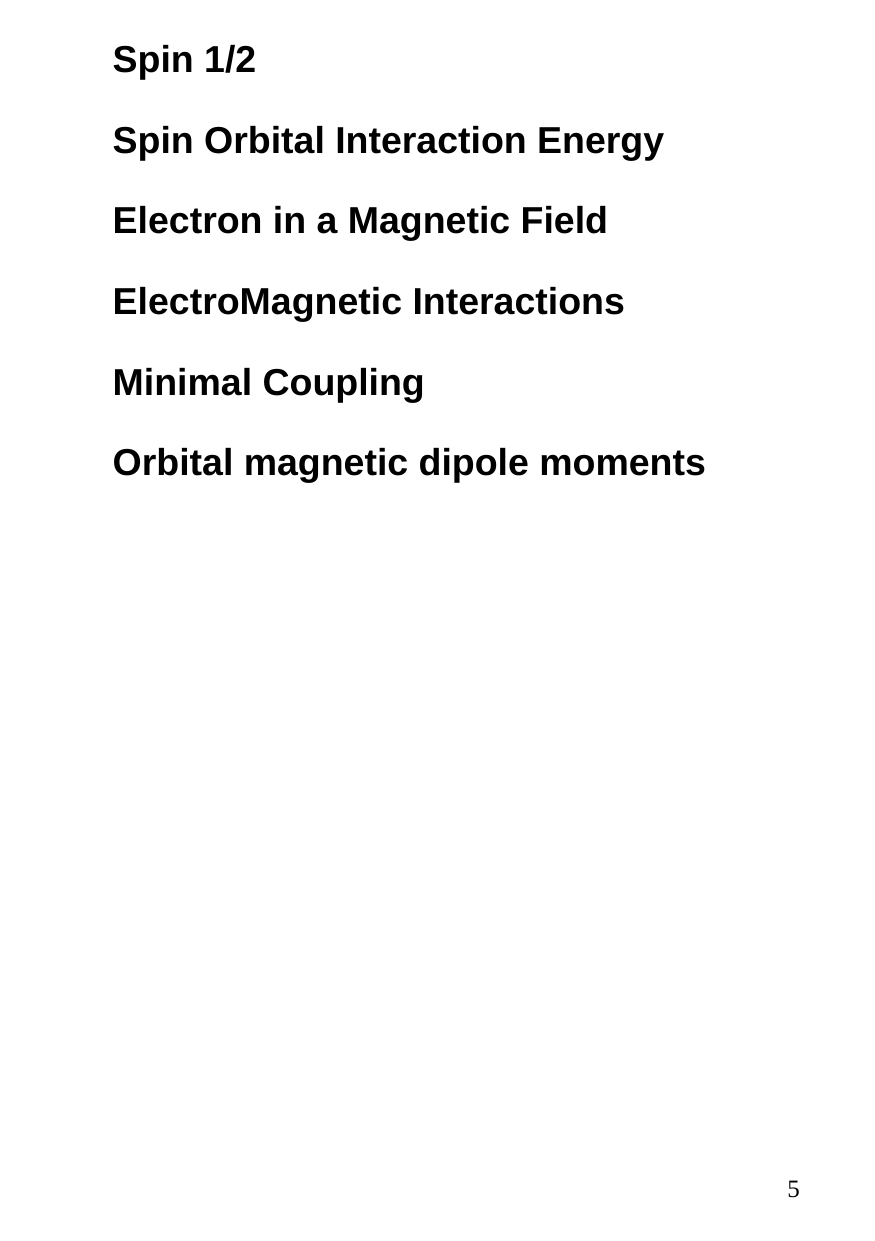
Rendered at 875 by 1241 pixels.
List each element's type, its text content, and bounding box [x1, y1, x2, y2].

subtitle Spin 1/2 [112, 37, 799, 81]
subtitle Orbital magnetic dipole moments [112, 441, 799, 484]
subtitle Spin Orbital Interaction Energy [112, 118, 799, 161]
subtitle Electron in a Magnetic Field [112, 199, 799, 242]
subtitle Minimal Coupling [112, 360, 799, 403]
subtitle ElectroMagnetic Interactions [112, 279, 799, 322]
